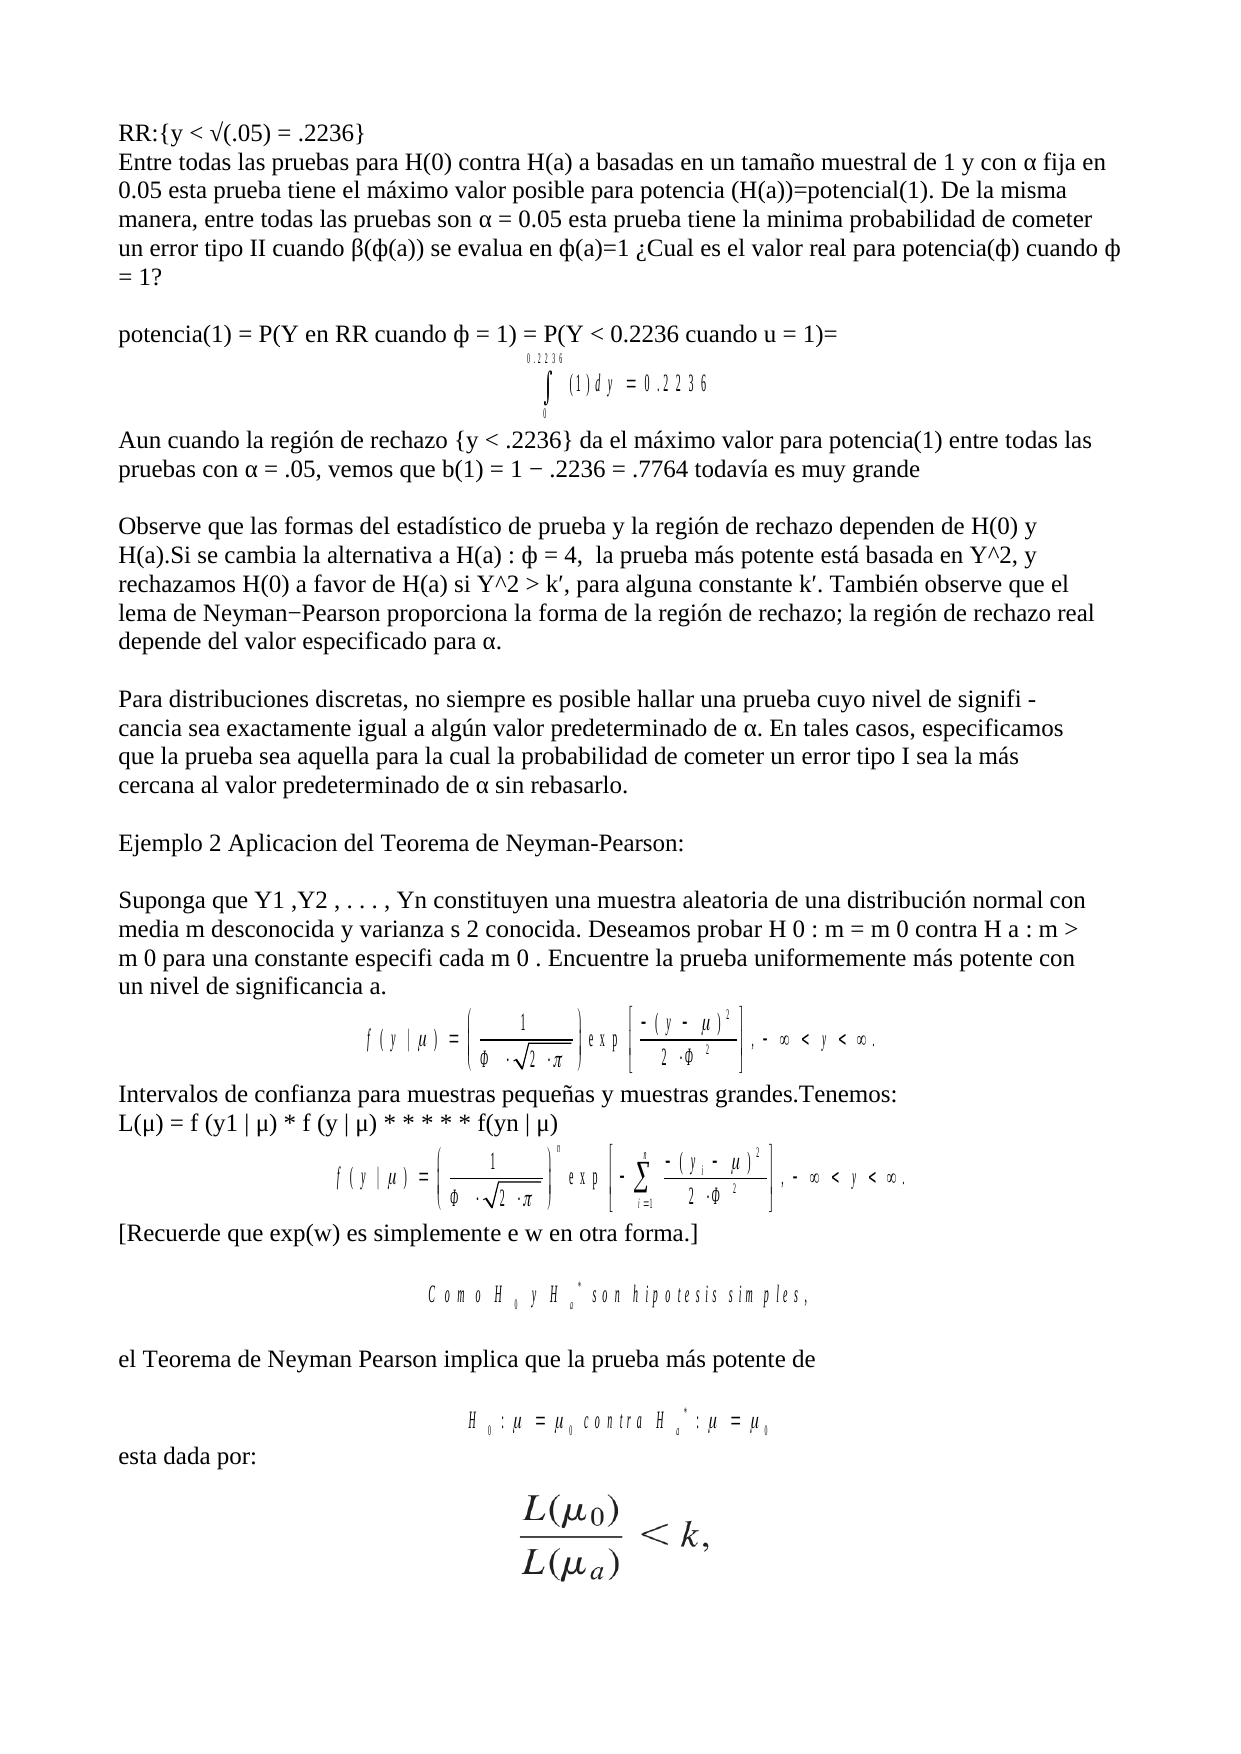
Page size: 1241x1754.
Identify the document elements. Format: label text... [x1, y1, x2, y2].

text esta dada por: [118, 1401, 1122, 1470]
text depende del valor especificado para α. [118, 626, 1122, 655]
text m 0 para una constante especifi cada m 0 . Encuentre la prueba uniformemente más potente con [118, 943, 1122, 971]
text potencia(1) = P(Y en RR cuando ф = 1) = P(Y < 0.2236 cuando u = 1)= [118, 319, 1122, 348]
text cancia sea exactamente igual a algún valor predeterminado de α. En tales casos, especificamos [118, 713, 1122, 741]
text Entre todas las pruebas para H(0) contra H(a) a basadas en un tamaño muestral de 1 y con α fija en 0.05 esta prueba tiene el máximo valor posible para potencia (H(a))=potencial(1). De la misma manera, entre todas las pruebas son α = 0.05 esta prueba tiene la minima probabilidad de cometer un error tipo II cuando β(ф(a)) se evalua en ф(a)=1 ¿Cual es el valor real para potencia(ф) cuando ф = 1? [118, 147, 1122, 291]
text RR:{y < √(.05) = .2236} [118, 118, 1122, 147]
text Aun cuando la región de rechazo {y < .2236} da el máximo valor para potencia(1) entre todas las pruebas con α = .05, vemos que b(1) = 1 − .2236 = .7764 todavía es muy grande [118, 348, 1122, 483]
text cercana al valor predeterminado de α sin rebasarlo. [118, 770, 1122, 799]
text Observe que las formas del estadístico de prueba y la región de rechazo dependen de H(0) y [118, 511, 1122, 540]
text Para distribuciones discretas, no siempre es posible hallar una prueba cuyo nivel de signifi - [118, 684, 1122, 713]
text Intervalos de confianza para muestras pequeñas y muestras grandes.Tenemos: [118, 1000, 1122, 1108]
text L(μ) = f (y1 | μ) * f (y | μ) * * * * * f(yn | μ) [118, 1108, 1122, 1137]
text que la prueba sea aquella para la cual la probabilidad de cometer un error tipo I sea la más [118, 741, 1122, 770]
text [Recuerde que exp(w) es simplemente e w en otra forma.] [118, 1137, 1122, 1247]
text Ejemplo 2 Aplicacion del Teorema de Neyman-Pearson: [118, 828, 1122, 856]
text H(a).Si se cambia la alternativa a H(a) : ф = 4, la prueba más potente está basada en Y^2, y rechazamos H(0) a favor de H(a) si Y^2 > k′, para alguna constante k′. También observe que el lema de Neyman−Pearson proporciona la forma de la región de rechazo; la región de rechazo real [118, 540, 1122, 626]
text media m desconocida y varianza s 2 conocida. Deseamos probar H 0 : m = m 0 contra H a : m > [118, 914, 1122, 943]
text Suponga que Y1 ,Y2 , . . . , Yn constituyen una muestra aleatoria de una distribución normal con [118, 885, 1122, 914]
text un nivel de significancia a. [118, 971, 1122, 1000]
text el Teorema de Neyman Pearson implica que la prueba más potente de [118, 1344, 1122, 1373]
